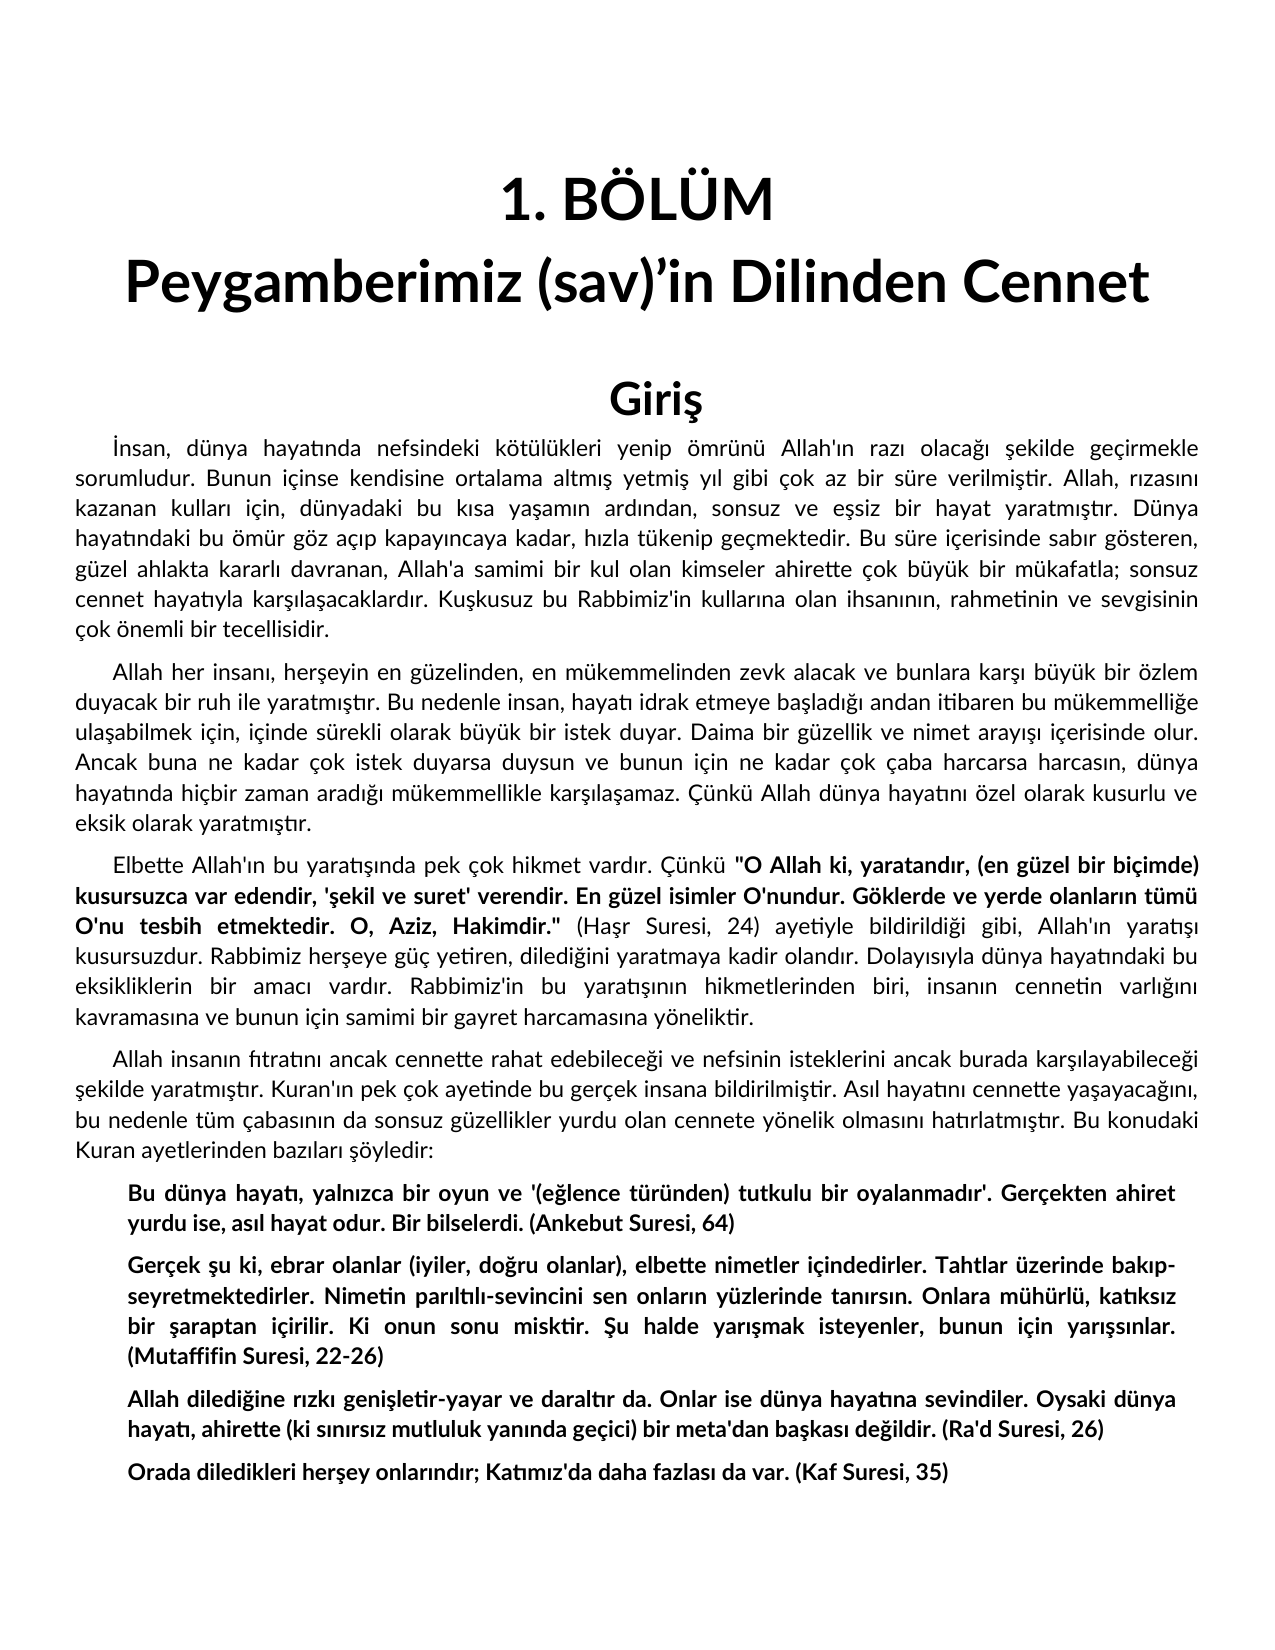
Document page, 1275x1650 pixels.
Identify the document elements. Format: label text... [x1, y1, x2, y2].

text Allah insanın fıtratını ancak cennette rahat edebileceği ve nefsinin isteklerini ancak burada karşılayabileceği şekilde yaratmıştır. Kuran'ın pek çok ayetinde bu gerçek insana bildirilmiştir. Asıl hayatını cennette yaşayacağını, bu nedenle tüm çabasının da sonsuz güzellikler yurdu olan cennete yönelik olmasını hatırlatmıştır. Bu konudaki Kuran ayetlerinden bazıları şöyledir: [75, 1045, 1200, 1163]
subtitle 1. BÖLÜM [75, 162, 1200, 232]
text Bu dünya hayatı, yalnızca bir oyun ve '(eğlence türünden) tutkulu bir oyalanmadır'. Gerçekten ahiret yurdu ise, asıl hayat odur. Bir bilselerdi. (Ankebut Suresi, 64) [127, 1178, 1177, 1236]
text Allah dilediğine rızkı genişletir-yayar ve daraltır da. Onlar ise dünya hayatına sevindiler. Oysaki dünya hayatı, ahirette (ki sınırsız mutluluk yanında geçici) bir meta'dan başkası değildir. (Ra'd Suresi, 26) [127, 1384, 1177, 1442]
text Allah her insanı, herşeyin en güzelinden, en mükemmelinden zevk alacak ve bunlara karşı büyük bir özlem duyacak bir ruh ile yaratmıştır. Bu nedenle insan, hayatı idrak etmeye başladığı andan itibaren bu mükemmelliğe ulaşabilmek için, içinde sürekli olarak büyük bir istek duyar. Daima bir güzellik ve nimet arayışı içerisinde olur. Ancak buna ne kadar çok istek duyarsa duysun ve bunun için ne kadar çok çaba harcarsa harcasın, dünya hayatında hiçbir zaman aradığı mükemmellikle karşılaşamaz. Çünkü Allah dünya hayatını özel olarak kusurlu ve eksik olarak yaratmıştır. [75, 657, 1200, 836]
text Orada diledikleri herşey onlarındır; Katımız'da daha fazlası da var. (Kaf Suresi, 35) [127, 1457, 1177, 1485]
text Gerçek şu ki, ebrar olanlar (iyiler, doğru olanlar), elbette nimetler içindedirler. Tahtlar üzerinde bakıp-seyretmektedirler. Nimetin parıltılı-sevincini sen onların yüzlerinde tanırsın. Onlara mühürlü, katıksız bir şaraptan içirilir. Ki onun sonu misktir. Şu halde yarışmak isteyenler, bunun için yarışsınlar. (Mutaffifin Suresi, 22-26) [127, 1251, 1177, 1369]
text İnsan, dünya hayatında nefsindeki kötülükleri yenip ömrünü Allah'ın razı olacağı şekilde geçirmekle sorumludur. Bunun içinse kendisine ortalama altmış yetmiş yıl gibi çok az bir süre verilmiştir. Allah, rızasını kazanan kulları için, dünyadaki bu kısa yaşamın ardından, sonsuz ve eşsiz bir hayat yaratmıştır. Dünya hayatındaki bu ömür göz açıp kapayıncaya kadar, hızla tükenip geçmektedir. Bu süre içerisinde sabır gösteren, güzel ahlakta kararlı davranan, Allah'a samimi bir kul olan kimseler ahirette çok büyük bir mükafatla; sonsuz cennet hayatıyla karşılaşacaklardır. Kuşkusuz bu Rabbimiz'in kullarına olan ihsanının, rahmetinin ve sevgisinin çok önemli bir tecellisidir. [75, 433, 1200, 642]
subtitle Peygamberimiz (sav)’in Dilinden Cennet [75, 245, 1200, 315]
text Elbette Allah'ın bu yaratışında pek çok hikmet vardır. Çünkü "O Allah ki, yaratandır, (en güzel bir biçimde) kusursuzca var edendir, 'şekil ve suret' verendir. En güzel isimler O'nundur. Göklerde ve yerde olanların tümü O'nu tesbih etmektedir. O, Aziz, Hakimdir." (Haşr Suresi, 24) ayetiyle bildirildiği gibi, Allah'ın yaratışı kusursuzdur. Rabbimiz herşeye güç yetiren, dilediğini yaratmaya kadir olandır. Dolayısıyla dünya hayatındaki bu eksikliklerin bir amacı vardır. Rabbimiz'in bu yaratışının hikmetlerinden biri, insanın cennetin varlığını kavramasına ve bunun için samimi bir gayret harcamasına yöneliktir. [75, 851, 1200, 1030]
subtitle Giriş [112, 370, 1200, 425]
